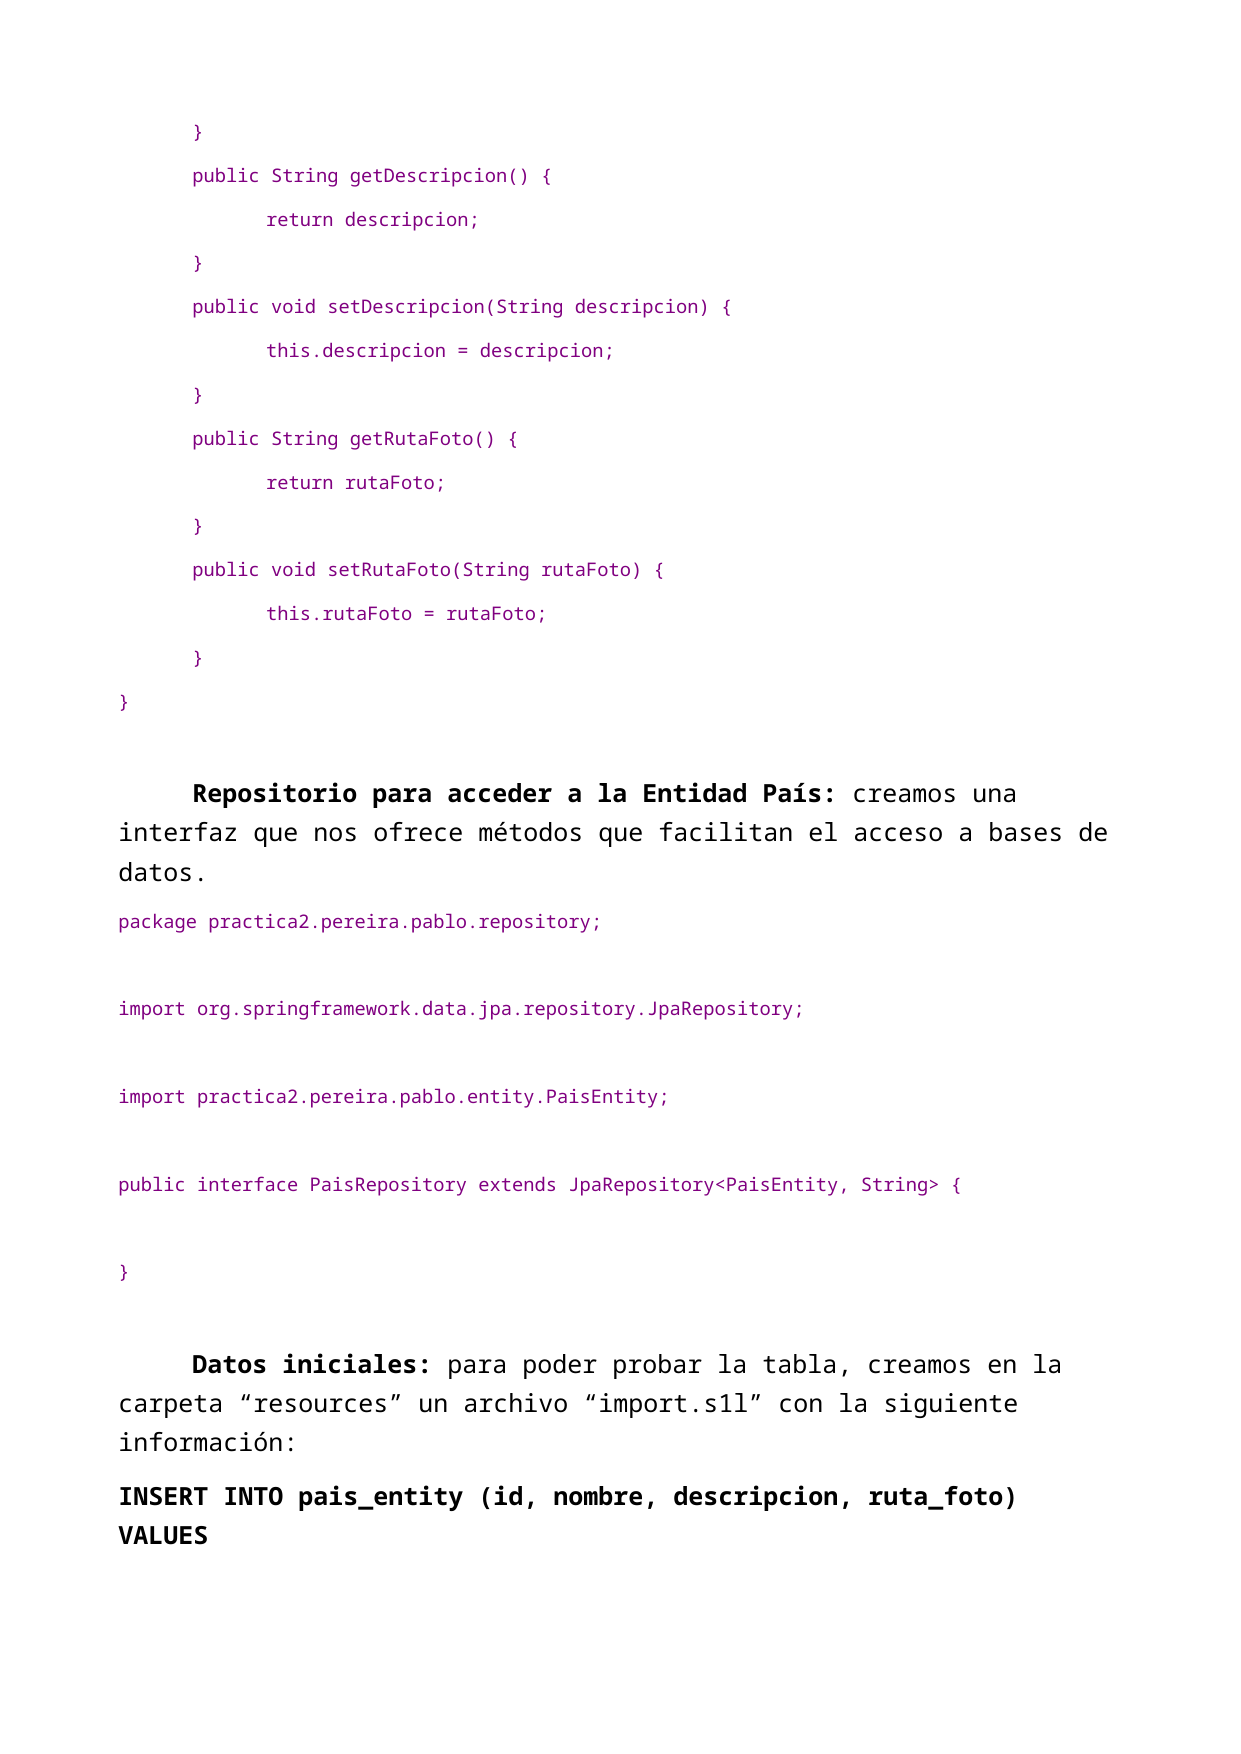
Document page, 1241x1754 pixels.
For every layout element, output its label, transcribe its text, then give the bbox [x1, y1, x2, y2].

text } [118, 118, 1122, 144]
text public void setDescripcion(String descripcion) { [118, 293, 1122, 319]
text } [118, 250, 1122, 275]
text import practica2.pereira.pablo.entity.PaisEntity; [118, 1083, 1122, 1109]
text } [118, 1259, 1122, 1284]
text public interface PaisRepository extends JpaRepository<PaisEntity, String> { [118, 1171, 1122, 1197]
text public void setRutaFoto(String rutaFoto) { [118, 557, 1122, 582]
text import org.springframework.data.jpa.repository.JpaRepository; [118, 996, 1122, 1021]
text } [118, 513, 1122, 538]
text this.rutaFoto = rutaFoto; [118, 601, 1122, 626]
text } [118, 644, 1122, 670]
text return descripcion; [118, 206, 1122, 231]
text public String getRutaFoto() { [118, 425, 1122, 451]
text } [118, 688, 1122, 714]
text this.descripcion = descripcion; [118, 337, 1122, 363]
text public String getDescripcion() { [118, 162, 1122, 187]
text INSERT INTO pais_entity (id, nombre, descripcion, ruta_foto) VALUES [118, 1479, 1122, 1552]
text Repositorio para acceder a la Entidad País: creamos una interfaz que nos ofrece métodos que facilitan el acceso a bases de datos. [118, 776, 1122, 888]
text package practica2.pereira.pablo.repository; [118, 908, 1122, 933]
text Datos iniciales: para poder probar la tabla, creamos en la carpeta “resources” un archivo “import.s1l” con la siguiente información: [118, 1347, 1122, 1459]
text return rutaFoto; [118, 469, 1122, 494]
text } [118, 381, 1122, 407]
